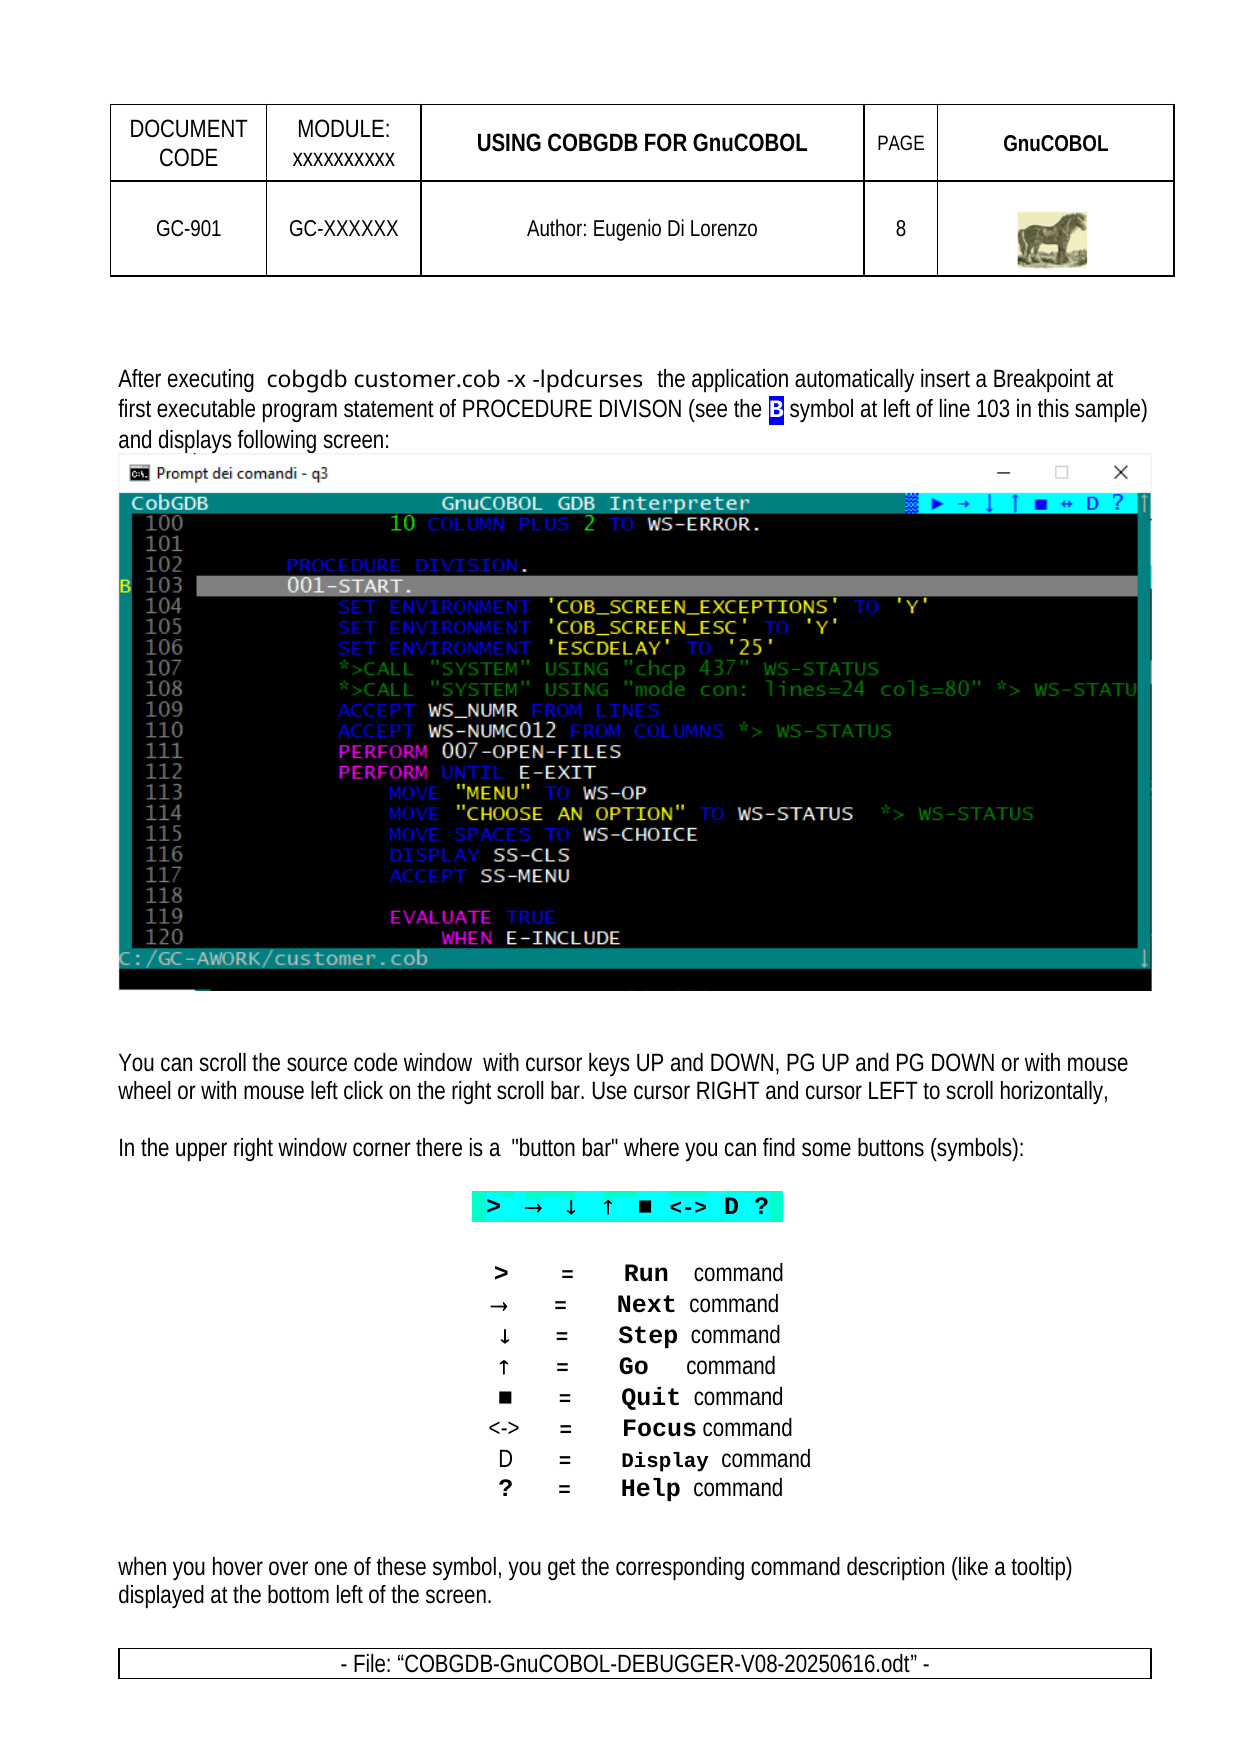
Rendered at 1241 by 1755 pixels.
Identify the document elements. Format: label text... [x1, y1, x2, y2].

text <-> = Focus command [118, 1413, 1152, 1444]
text >    ■ <-> D ? [472, 1191, 783, 1222]
text > = Run command [118, 1250, 1152, 1289]
text when you hover over one of these symbol, you get the corresponding command description (like a tooltip) displayed at the bottom left of the screen. [118, 1552, 1152, 1609]
text  = Go command [118, 1351, 1152, 1382]
text D = Display command [118, 1444, 1152, 1473]
text ? = Help command [118, 1473, 1152, 1504]
text You can scroll the source code window with cursor keys UP and DOWN, PG UP and PG DOWN or with mouse wheel or with mouse left click on the right scroll bar. Use cursor RIGHT and cursor LEFT to scroll horizontally, [118, 1047, 1152, 1105]
text  = Step command [118, 1320, 1152, 1351]
text  = Next command [118, 1289, 1152, 1320]
text After executing cobgdb customer.cob -x -lpdcurses the application automatically insert a Breakpoint at first executable program statement of PROCEDURE DIVISON (see the B symbol at left of line 103 in this sample) and displays following screen: [118, 362, 1152, 453]
text ■ = Quit command [118, 1382, 1152, 1413]
text In the upper right window corner there is a "button bar" where you can find some buttons (symbols): [118, 1133, 1152, 1162]
